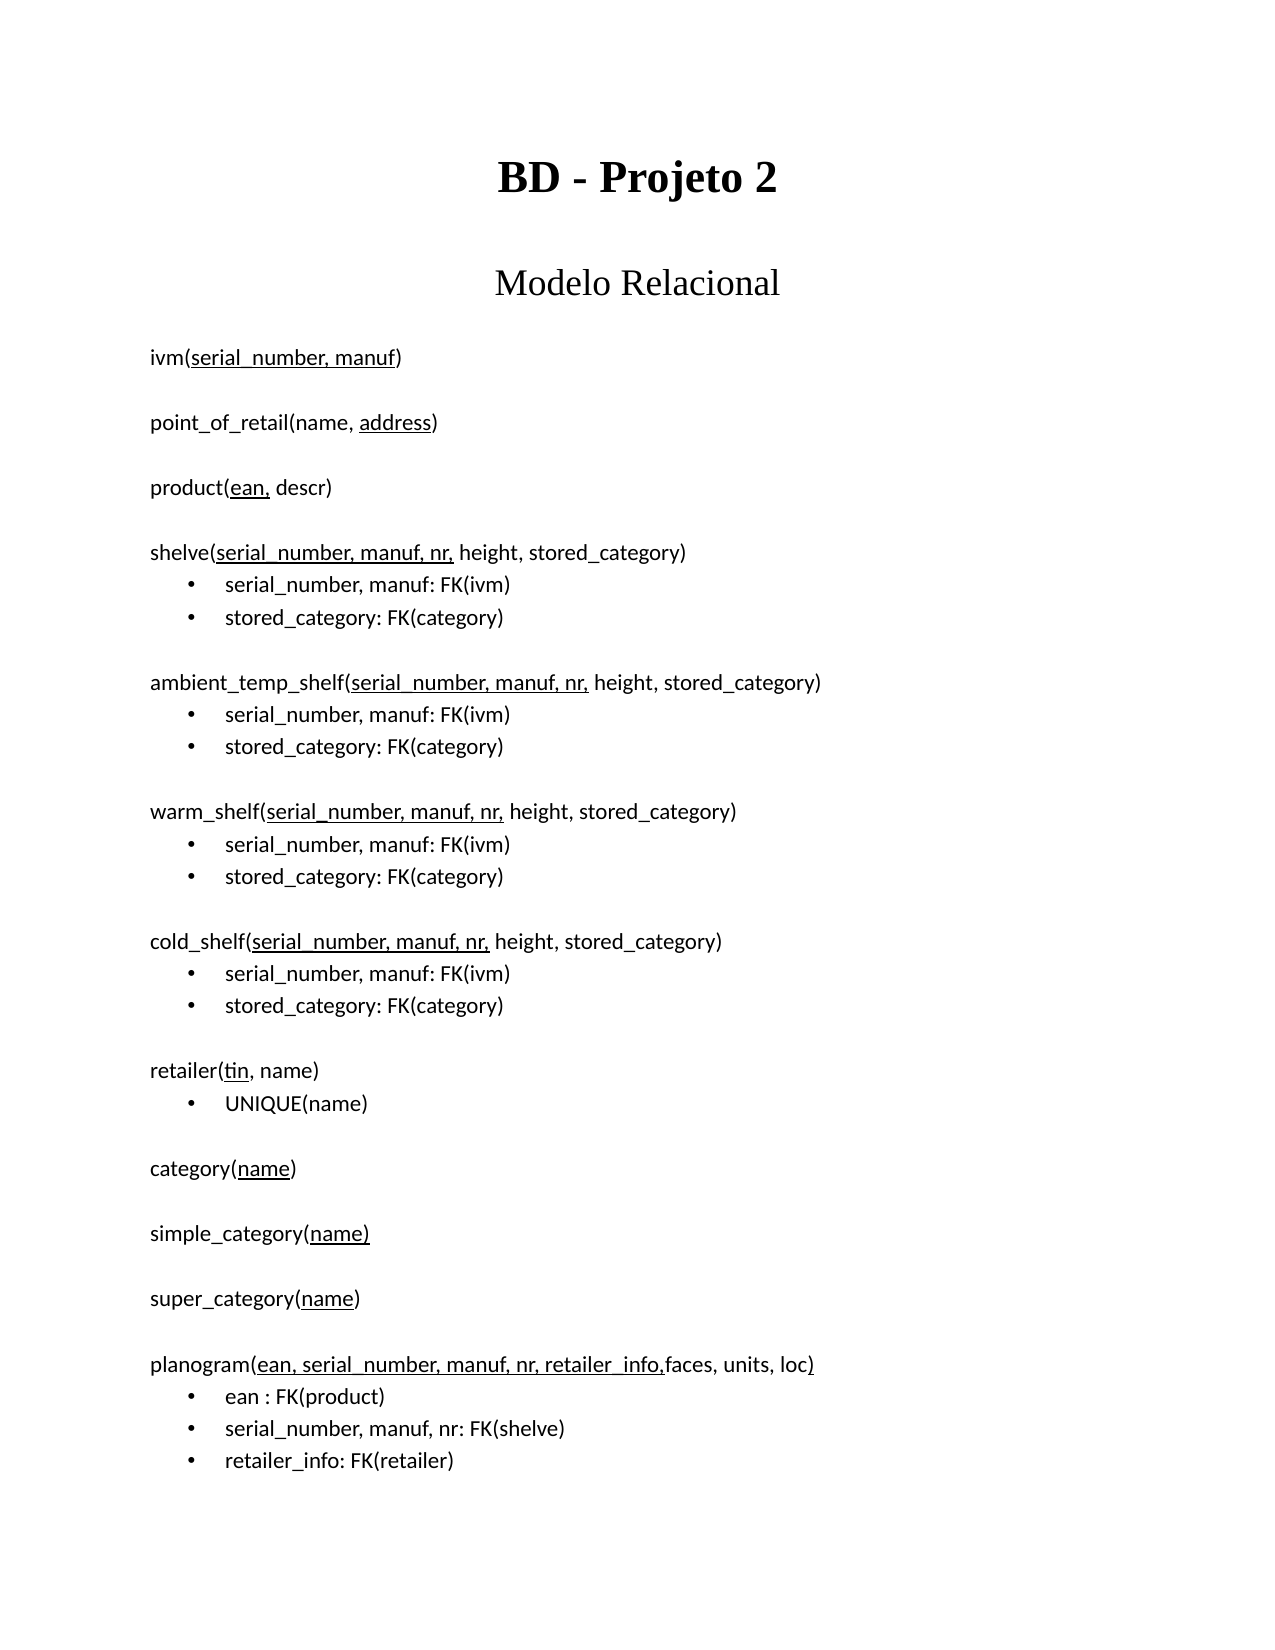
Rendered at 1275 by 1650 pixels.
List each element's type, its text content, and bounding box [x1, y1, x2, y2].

list serial_number, manuf: FK(ivm) [187, 700, 1125, 728]
text shelve(serial_number, manuf, nr, height, stored_category) [150, 538, 1125, 566]
text super_category(name) [150, 1284, 1125, 1312]
text Modelo Relacional [150, 260, 1125, 303]
text retailer(tin, name) [150, 1057, 1125, 1085]
text ambient_temp_shelf(serial_number, manuf, nr, height, stored_category) [150, 668, 1125, 696]
text ivm(serial_number, manuf) [150, 343, 1125, 371]
text cold_shelf(serial_number, manuf, nr, height, stored_category) [150, 927, 1125, 955]
text product(ean, descr) [150, 473, 1125, 501]
list serial_number, manuf: FK(ivm) [187, 959, 1125, 987]
list ean : FK(product) [187, 1382, 1125, 1410]
text simple_category(name) [150, 1219, 1125, 1247]
list UNIQUE(name) [187, 1089, 1125, 1117]
text warm_shelf(serial_number, manuf, nr, height, stored_category) [150, 797, 1125, 826]
list stored_category: FK(category) [187, 603, 1125, 631]
text planogram(ean, serial_number, manuf, nr, retailer_info,faces, units, loc) [150, 1350, 1125, 1378]
text category(name) [150, 1154, 1125, 1182]
list stored_category: FK(category) [187, 862, 1125, 890]
list stored_category: FK(category) [187, 732, 1125, 760]
text BD - Projeto 2 [150, 150, 1125, 203]
list stored_category: FK(category) [187, 991, 1125, 1019]
list retailer_info: FK(retailer) [187, 1446, 1125, 1474]
list serial_number, manuf: FK(ivm) [187, 571, 1125, 598]
list serial_number, manuf: FK(ivm) [187, 830, 1125, 858]
list serial_number, manuf, nr: FK(shelve) [187, 1414, 1125, 1442]
text point_of_retail(name, address) [150, 408, 1125, 436]
